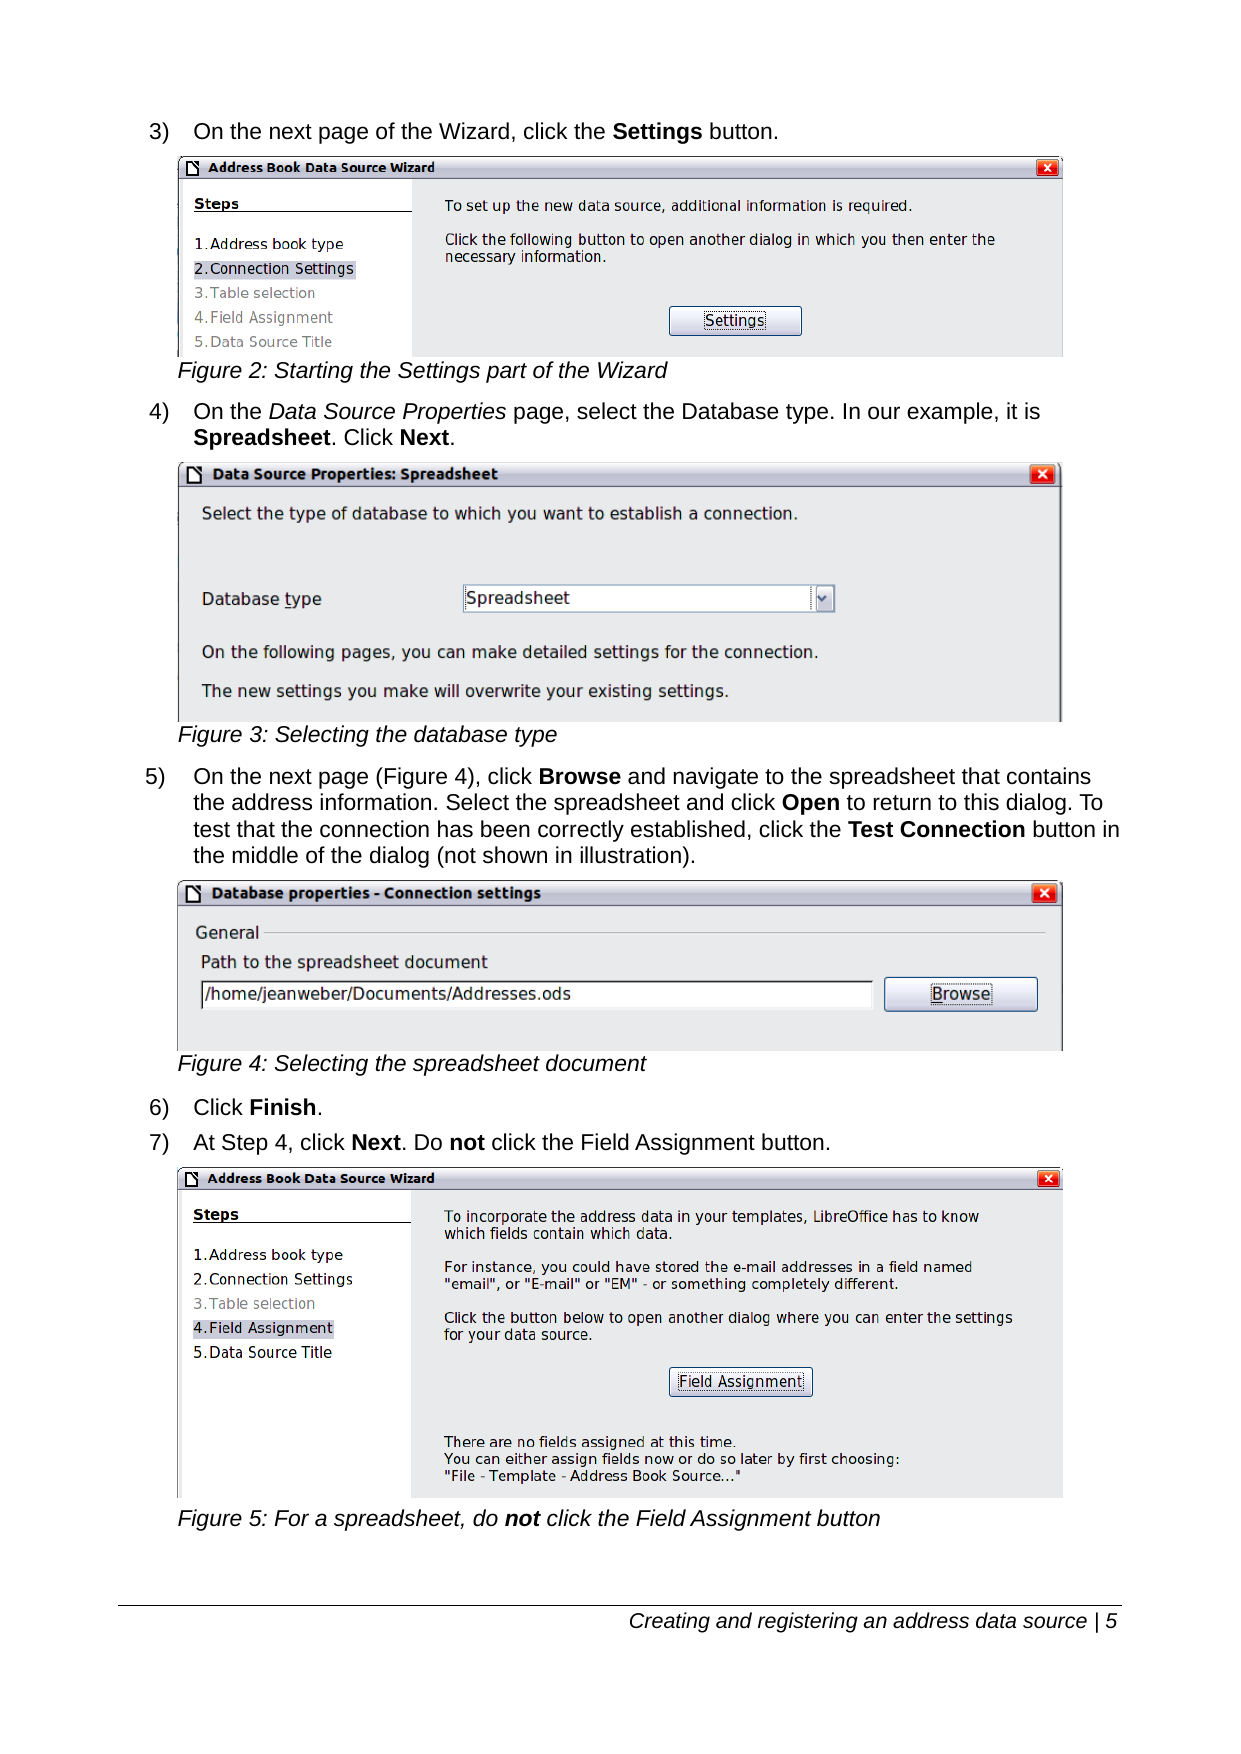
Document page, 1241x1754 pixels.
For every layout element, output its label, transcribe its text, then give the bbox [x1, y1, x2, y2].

picture [177, 156, 1063, 357]
list On the next page (Figure 4), click Browse and navigate to the spreadsheet that contains the address information. Select the spreadsheet and click Open to return to this dialog. To test that the connection has been correctly established, click the Test Connection button in the middle of the dialog (not shown in illustration). [165, 763, 1122, 868]
list Click Finish. [169, 1093, 1122, 1120]
picture [177, 880, 1063, 1051]
list On the Data Source Properties page, select the Database type. In our example, it is Spreadsheet. Click Next. [169, 398, 1122, 451]
text Figure 3: Selecting the database type [178, 722, 1062, 747]
text Figure 2: Starting the Settings part of the Wizard [177, 357, 1063, 383]
list At Step 4, click Next. Do not click the Field Assignment button. [169, 1129, 1122, 1155]
picture [177, 1167, 1063, 1498]
text Figure 4: Selecting the spreadsheet document [177, 1051, 1063, 1077]
picture [177, 462, 1063, 722]
list On the next page of the Wizard, click the Settings button. [169, 118, 1122, 144]
text Figure 5: For a spreadsheet, do not click the Field Assignment button [177, 1505, 1063, 1531]
